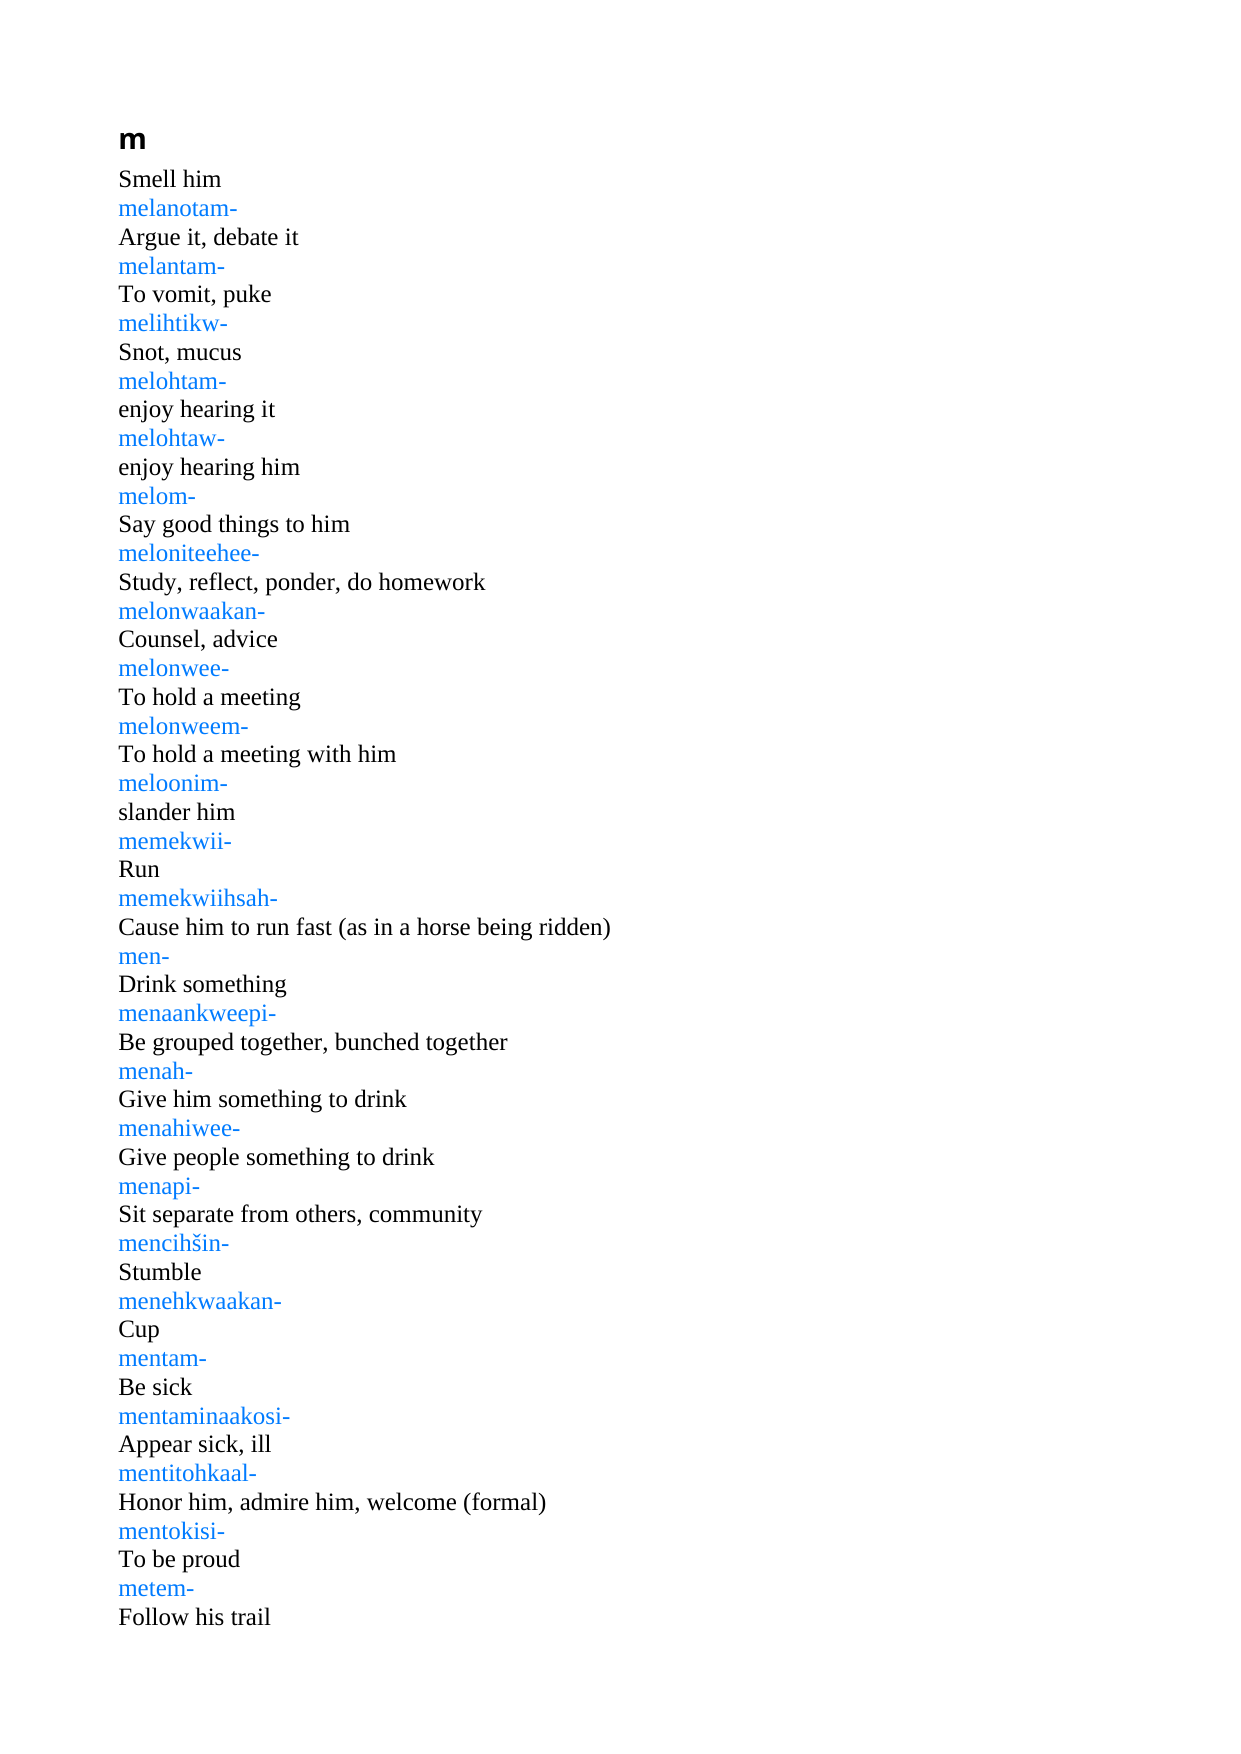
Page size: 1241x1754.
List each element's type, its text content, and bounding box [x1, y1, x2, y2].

table_cell menehkwaakan- Cup [118, 1286, 1122, 1343]
table_cell men- Drink something [118, 941, 1122, 998]
table_cell menahiwee- Give people something to drink [118, 1113, 1122, 1171]
table_cell melohtam- enjoy hearing it [118, 366, 1122, 423]
table_cell melohtaw- enjoy hearing him [118, 423, 1122, 481]
table_cell metem- Follow his trail [118, 1573, 1122, 1631]
table_cell melonwee- To hold a meeting [118, 653, 1122, 711]
table_cell menah- Give him something to drink [118, 1056, 1122, 1113]
table_cell memekwiihsah- Cause him to run fast (as in a horse being ridden) [118, 883, 1122, 941]
table_header m [118, 118, 1122, 164]
table_cell mentitohkaal- Honor him, admire him, welcome (formal) [118, 1458, 1122, 1516]
table_cell mentokisi- To be proud [118, 1516, 1122, 1573]
table_cell memekwii- Run [118, 826, 1122, 883]
table_cell melom- Say good things to him [118, 481, 1122, 538]
table_cell melihtikw- Snot, mucus [118, 308, 1122, 366]
table_cell mencihšin- Stumble [118, 1228, 1122, 1286]
table_cell menapi- Sit separate from others, community [118, 1171, 1122, 1228]
table_cell mentam- Be sick [118, 1343, 1122, 1401]
table_cell melonweem- To hold a meeting with him [118, 711, 1122, 768]
table_cell melantam- To vomit, puke [118, 251, 1122, 308]
table_cell melanotam- Argue it, debate it [118, 193, 1122, 251]
table_cell menaankweepi- Be grouped together, bunched together [118, 998, 1122, 1056]
table_cell Smell him [118, 165, 1122, 193]
table_cell meloonim- slander him [118, 768, 1122, 826]
table_cell mentaminaakosi- Appear sick, ill [118, 1401, 1122, 1458]
table_cell meloniteehee- Study, reflect, ponder, do homework [118, 538, 1122, 596]
table_cell melonwaakan- Counsel, advice [118, 596, 1122, 653]
